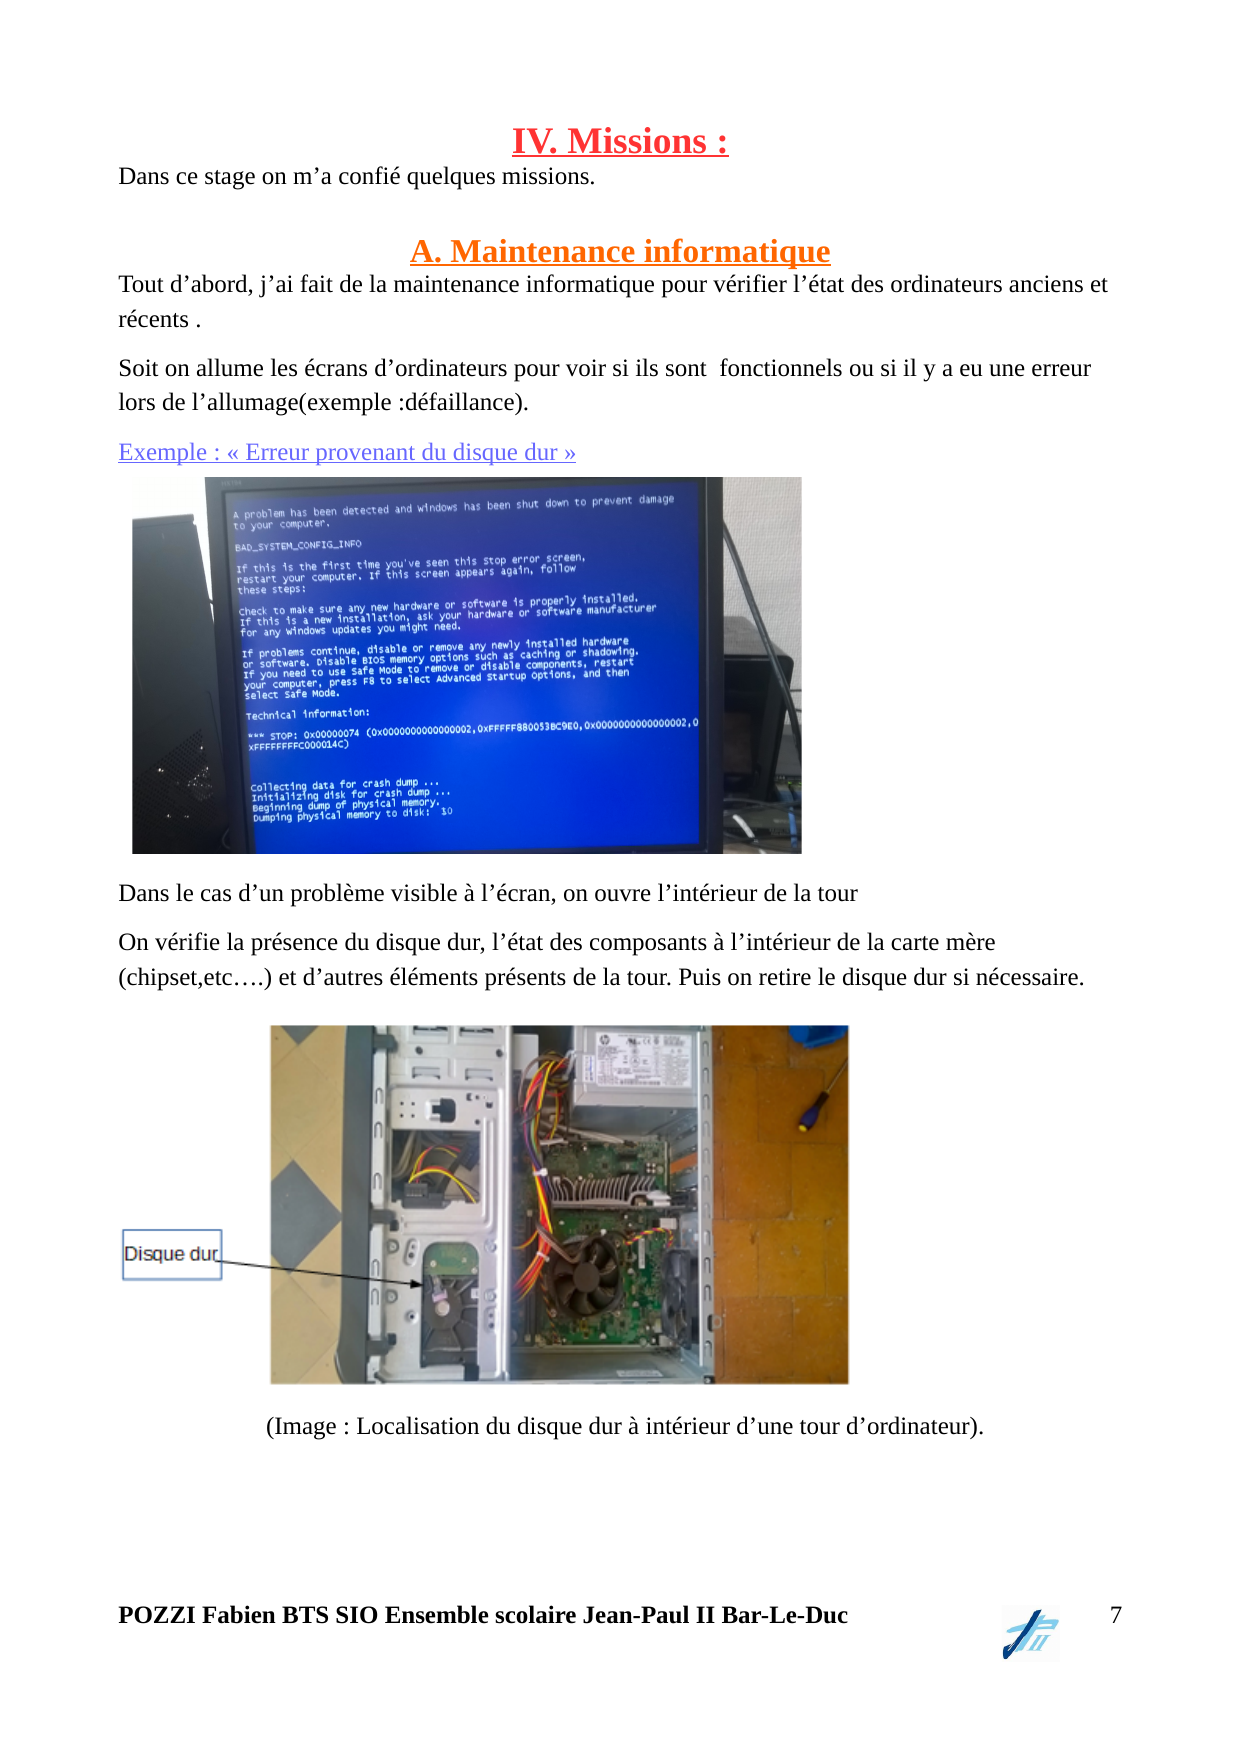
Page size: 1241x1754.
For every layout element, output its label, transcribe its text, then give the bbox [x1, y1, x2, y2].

text (Image : Localisation du disque dur à intérieur d’une tour d’ordinateur). [118, 1411, 1122, 1439]
picture [118, 1010, 864, 1391]
text Tout d’abord, j’ai fait de la maintenance informatique pour vérifier l’état des ordinateurs anciens et récents . [118, 269, 1122, 333]
text Dans le cas d’un problème visible à l’écran, on ouvre l’intérieur de la tour [118, 878, 1122, 907]
subtitle IV. Missions : [118, 118, 1122, 161]
subtitle A. Maintenance informatique [118, 231, 1122, 269]
picture [132, 477, 802, 854]
text Soit on allume les écrans d’ordinateurs pour voir si ils sont fonctionnels ou si il y a eu une erreur lors de l’allumage(exemple :défaillance). [118, 353, 1122, 416]
text On vérifie la présence du disque dur, l’état des composants à l’intérieur de la carte mère (chipset,etc….) et d’autres éléments présents de la tour. Puis on retire le disque dur si nécessaire. [118, 927, 1122, 990]
text Dans ce stage on m’a confié quelques missions. [118, 161, 1122, 190]
picture [1001, 1605, 1060, 1662]
text Exemple : « Erreur provenant du disque dur » [118, 437, 1122, 465]
